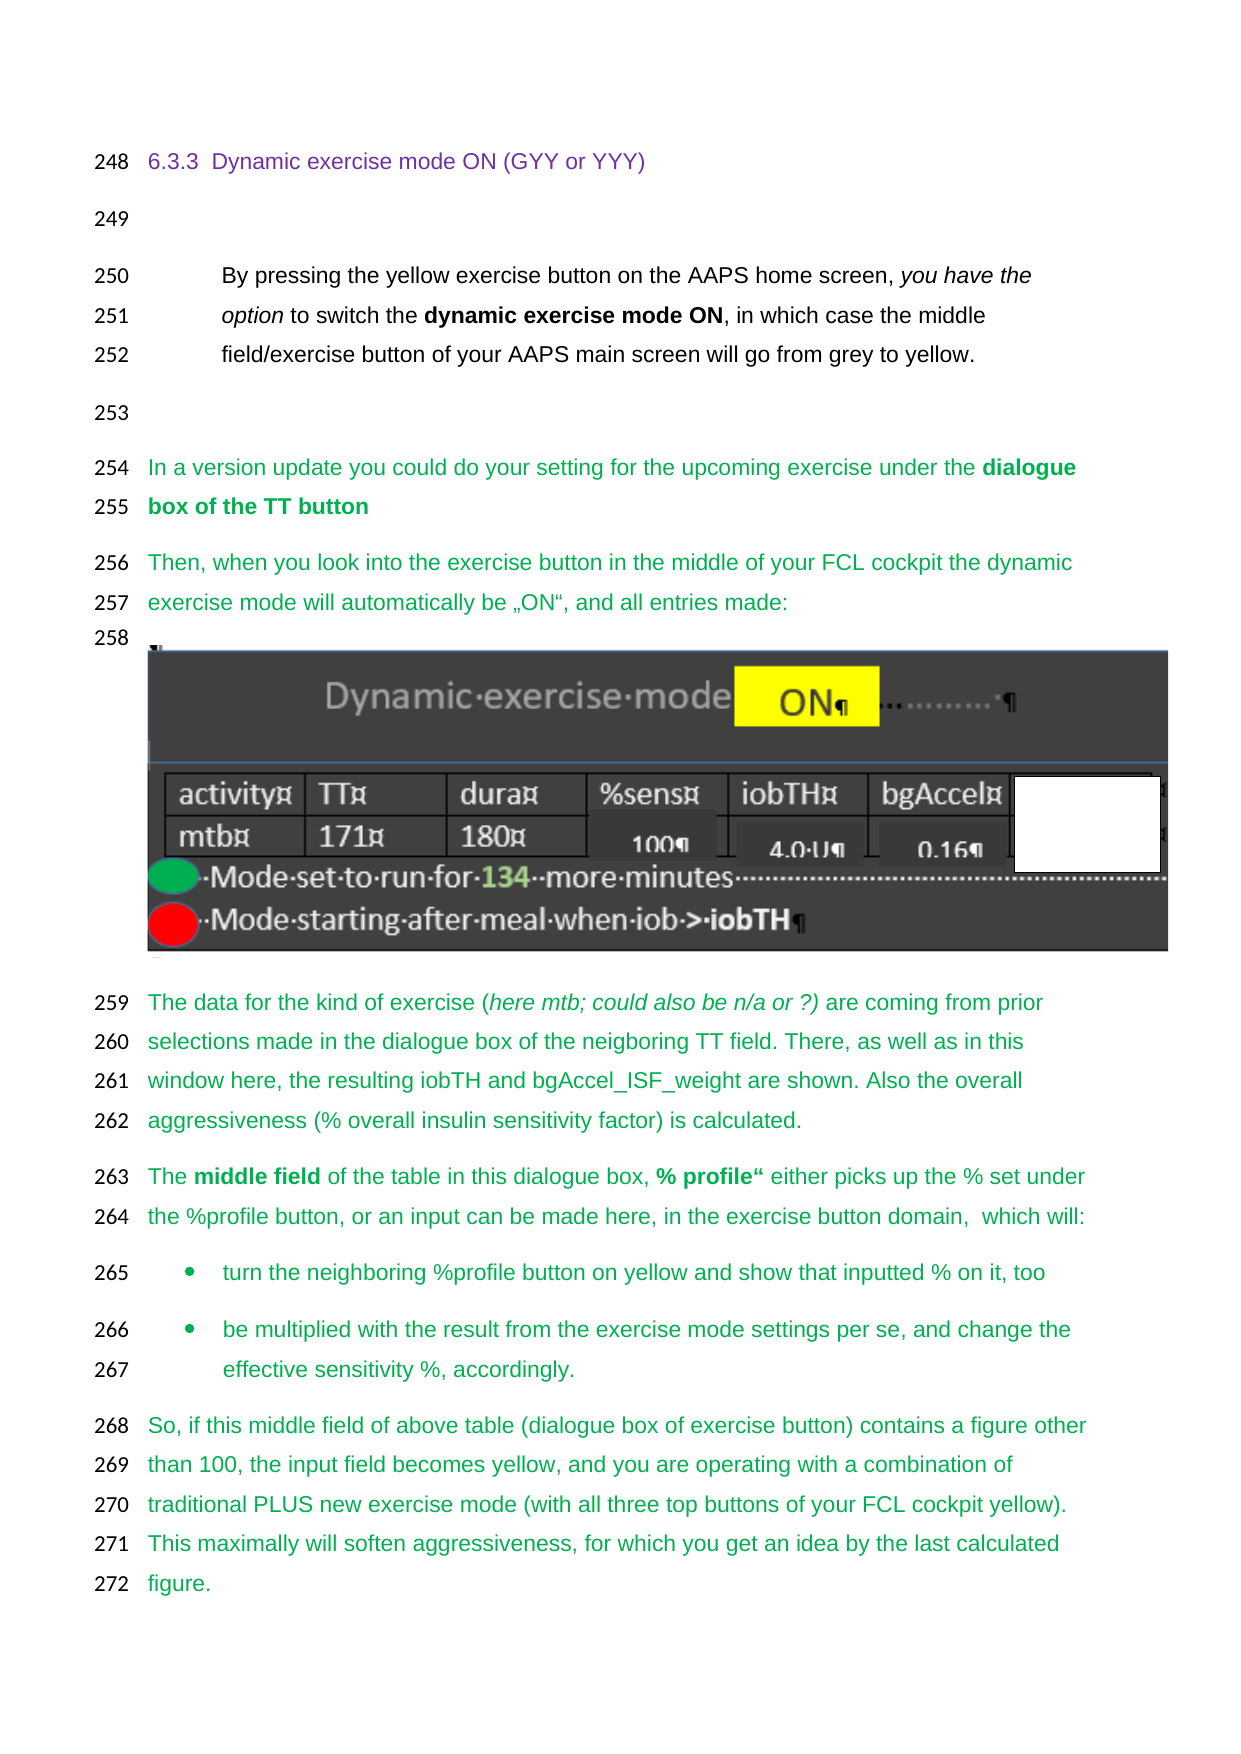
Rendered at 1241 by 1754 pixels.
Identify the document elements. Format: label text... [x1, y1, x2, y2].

list turn the neighboring %profile button on yellow and show that inputted % on it, too [185, 1259, 1093, 1286]
text Then, when you look into the exercise button in the middle of your FCL cockpit the dynamic exercise mode will automatically be „ON“, and all entries made: [148, 549, 1093, 615]
text The middle field of the table in this dialogue box, % profile“ either picks up the % set under the %profile button, or an input can be made here, in the exercise button domain, which will: [148, 1163, 1093, 1229]
text The data for the kind of exercise (here mtb; could also be n/a or ?) are coming from prior selections made in the dialogue box of the neigboring TT field. There, as well as in this window here, the resulting iobTH and bgAccel_ISF_weight are shown. Also the overall aggressiveness (% overall insulin sensitivity factor) is calculated. [148, 988, 1093, 1133]
text By pressing the yellow exercise button on the AAPS home screen, you have the option to switch the dynamic exercise mode ON, in which case the middle field/exercise button of your AAPS main screen will go from grey to yellow. [221, 262, 1093, 368]
text 67 % [1030, 829, 1145, 865]
text 6.3.3 Dynamic exercise mode ON (GYY or YYY) [148, 148, 1093, 174]
text So, if this middle field of above table (dialogue box of exercise button) contains a figure other than 100, the input field becomes yellow, and you are operating with a combination of traditional PLUS new exercise mode (with all three top buttons of your FCL cockpit yellow). This maximally will soften aggressiveness, for which you get an idea by the last calculated figure. [148, 1412, 1093, 1596]
text In a version update you could do your setting for the upcoming exercise under the dialogue box of the TT button [148, 454, 1093, 519]
list be multiplied with the result from the exercise mode settings per se, and change the effective sensitivity %, accordingly. [185, 1316, 1093, 1382]
text effect.sens. [1030, 785, 1145, 813]
